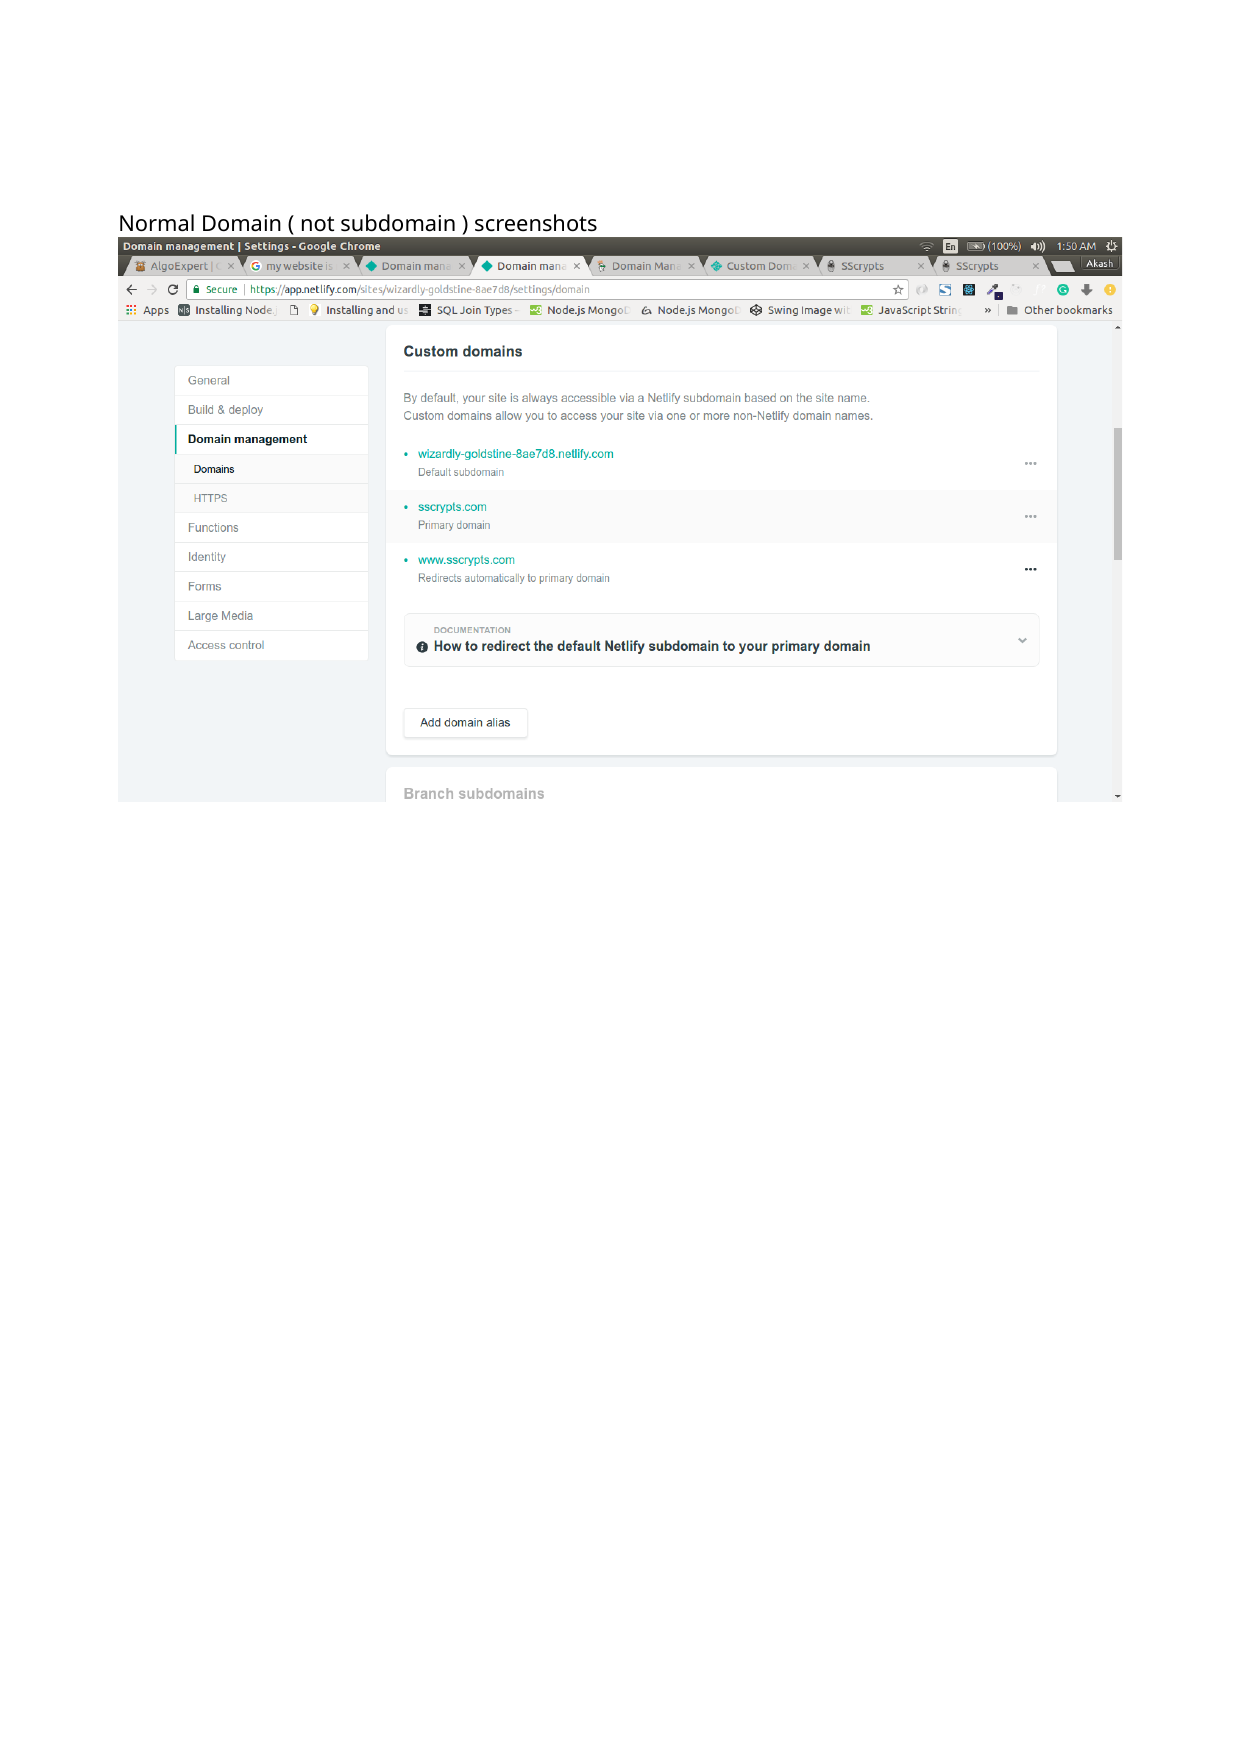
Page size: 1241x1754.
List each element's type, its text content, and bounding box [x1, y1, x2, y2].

picture [118, 237, 1123, 802]
text Normal Domain ( not subdomain ) screenshots [118, 207, 1122, 237]
